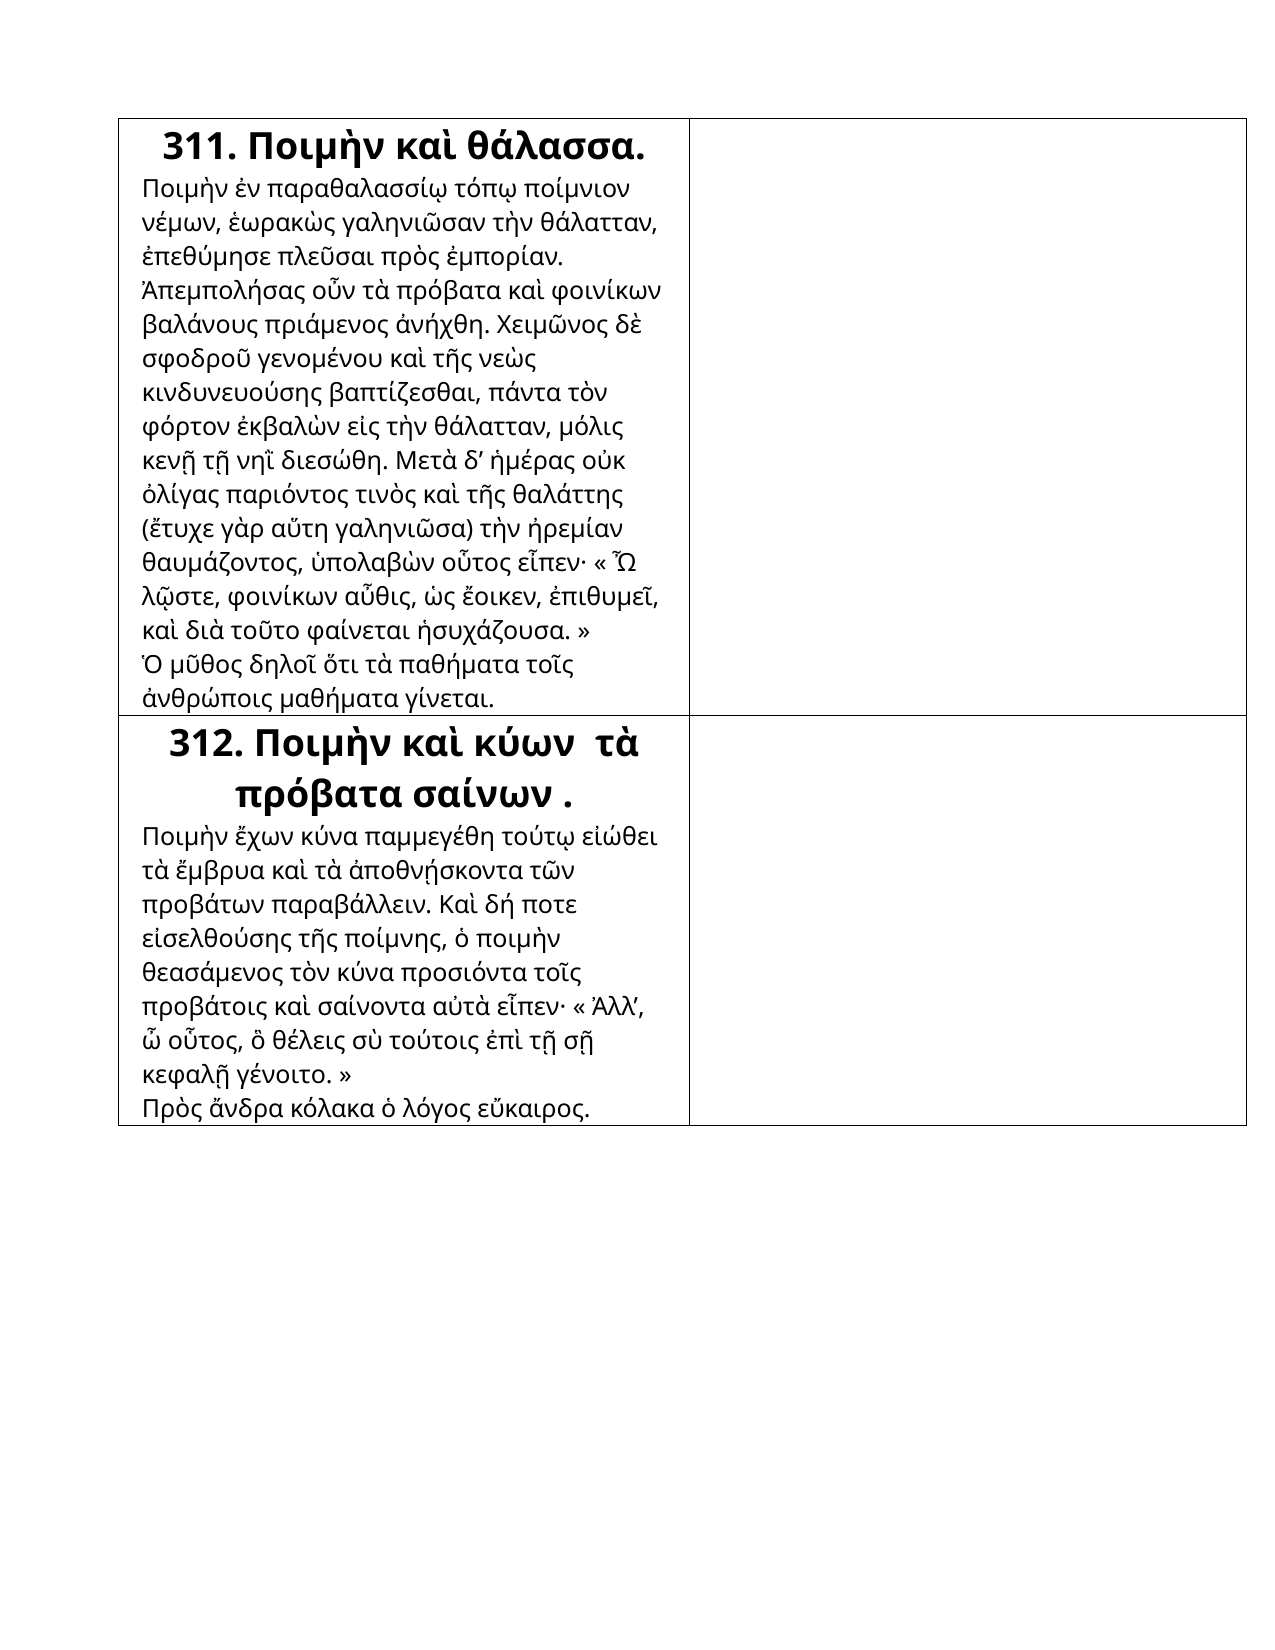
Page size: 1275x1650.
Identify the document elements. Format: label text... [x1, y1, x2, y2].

table_cell 311. Ποιμὴν καὶ θάλασσα. Ποιμὴν ἐν παραθαλασσίῳ τόπῳ ποίμνιον νέμων, ἑωρακὼς γαληνιῶσαν τὴν θάλατταν, ἐπεθύμησε πλεῦσαι πρὸς ἐμπορίαν. Ἀπεμπολήσας οὖν τὰ πρόβατα καὶ φοινίκων βαλάνους πριάμενος ἀνήχθη. Χειμῶνος δὲ σφοδροῦ γενομένου καὶ τῆς νεὼς κινδυνευούσης βαπτίζεσθαι, πάντα τὸν φόρτον ἐκβαλὼν εἰς τὴν θάλατταν, μόλις κενῇ τῇ νηῒ διεσώθη. Μετὰ δ’ ἡμέρας οὐκ ὀλίγας παριόντος τινὸς καὶ τῆς θαλάττης (ἔτυχε γὰρ αὕτη γαληνιῶσα) τὴν ἠρεμίαν θαυμάζοντος, ὑπολαβὼν οὗτος εἶπεν· « Ὦ λῷστε, φοινίκων αὖθις, ὡς ἔοικεν, ἐπιθυμεῖ, καὶ διὰ τοῦτο φαίνεται ἡσυχάζουσα. » Ὁ μῦθος δηλοῖ ὅτι τὰ παθήματα τοῖς ἀνθρώποις μαθήματα γίνεται. [119, 119, 689, 715]
table_cell [690, 716, 1246, 1125]
table_cell 312. Ποιμὴν καὶ κύων τὰ πρόβατα σαίνων . Ποιμὴν ἔχων κύνα παμμεγέθη τούτῳ εἰώθει τὰ ἔμβρυα καὶ τὰ ἀποθνῄσκοντα τῶν προβάτων παραβάλλειν. Καὶ δή ποτε εἰσελθούσης τῆς ποίμνης, ὁ ποιμὴν θεασάμενος τὸν κύνα προσιόντα τοῖς προβάτοις καὶ σαίνοντα αὐτὰ εἶπεν· « Ἀλλ’, ὦ οὗτος, ὃ θέλεις σὺ τούτοις ἐπὶ τῇ σῇ κεφαλῇ γένοιτο. » Πρὸς ἄνδρα κόλακα ὁ λόγος εὔκαιρος. [119, 716, 689, 1125]
table_cell [690, 119, 1246, 715]
